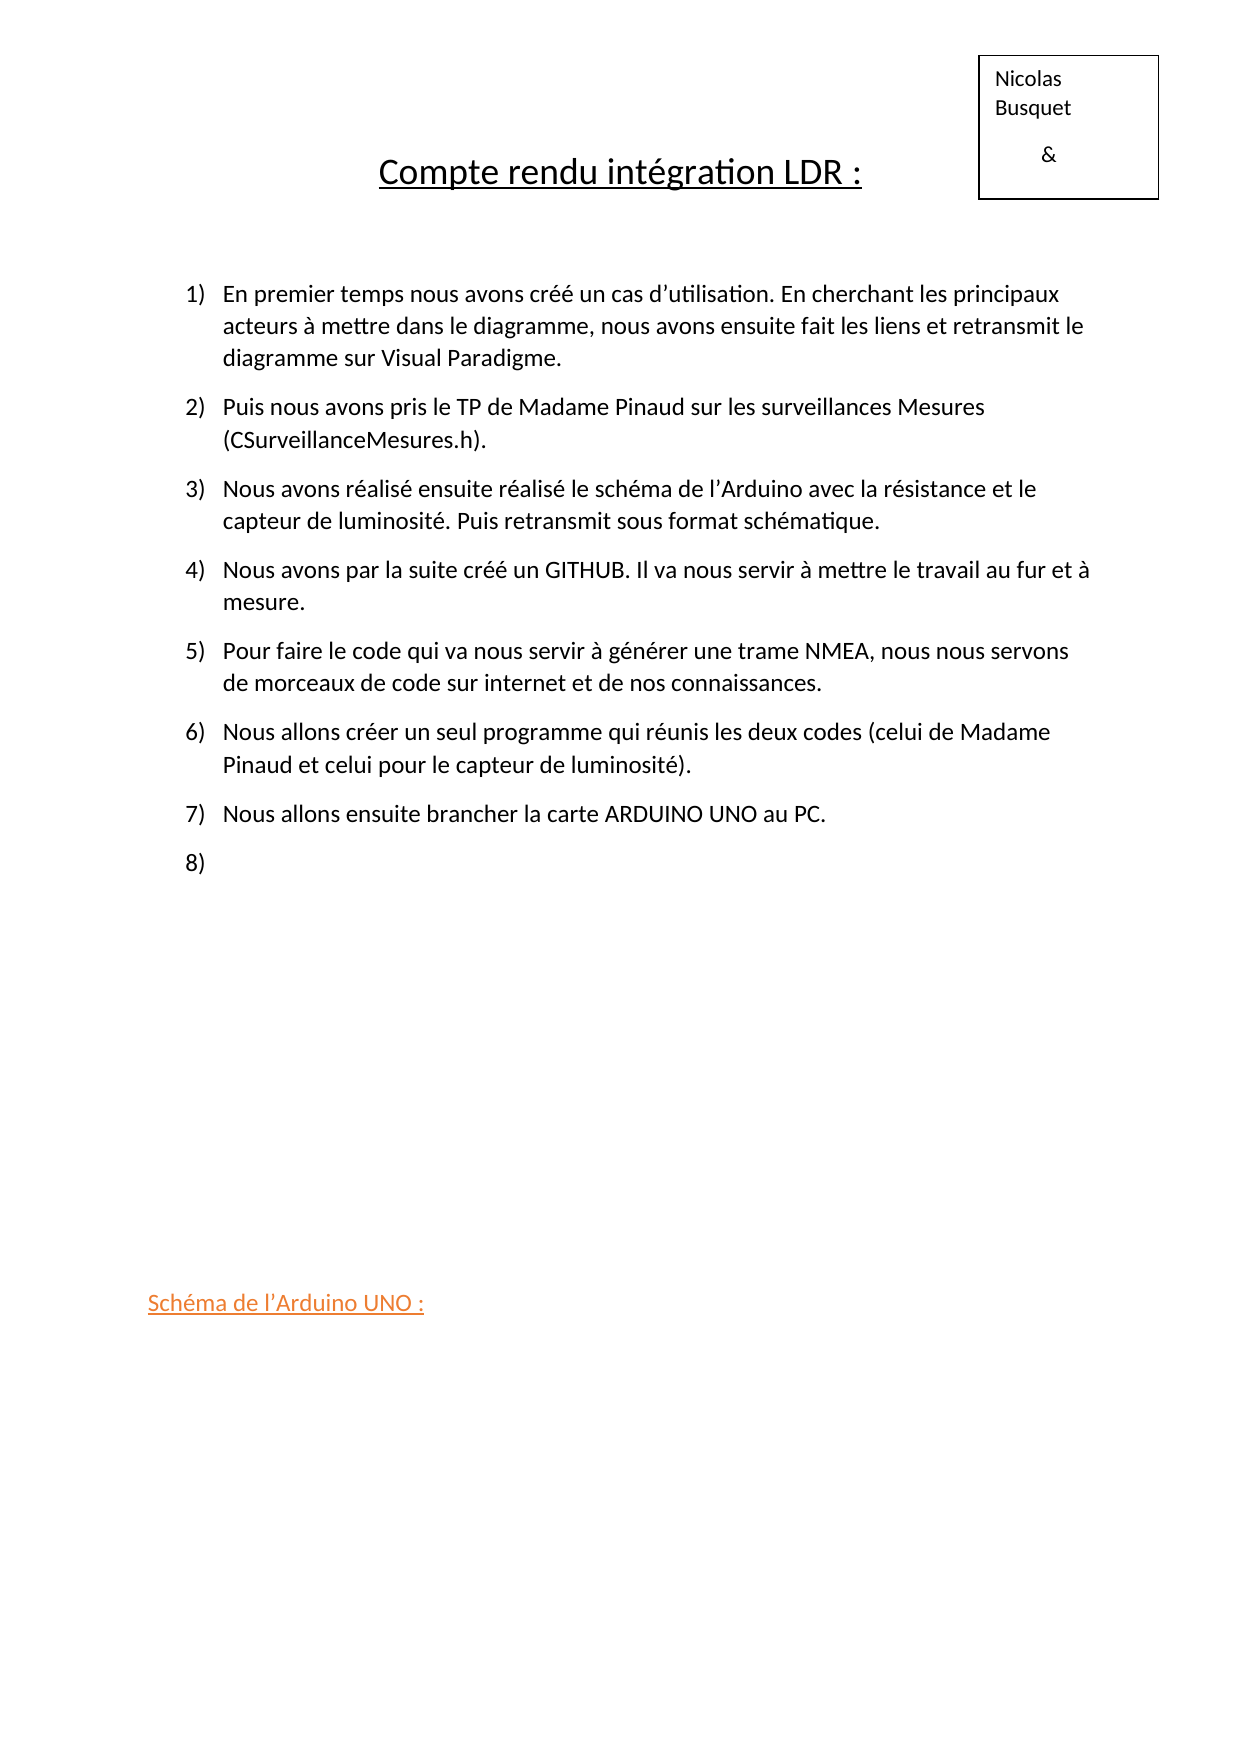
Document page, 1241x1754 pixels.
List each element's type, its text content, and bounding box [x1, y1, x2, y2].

list Nous allons ensuite brancher la carte ARDUINO UNO au PC. [185, 798, 1093, 828]
list Nous avons réalisé ensuite réalisé le schéma de l’Arduino avec la résistance et le capteur de luminosité. Puis retransmit sous format schématique. [185, 473, 1093, 536]
text Compte rendu intégration LDR : [148, 148, 978, 193]
text Stella Davion [995, 186, 1143, 191]
list Nous avons par la suite créé un GITHUB. Il va nous servir à mettre le travail au fur et à mesure. [185, 554, 1093, 617]
list Puis nous avons pris le TP de Madame Pinaud sur les surveillances Mesures (CSurveillanceMesures.h). [185, 392, 1093, 454]
list En premier temps nous avons créé un cas d’utilisation. En cherchant les principaux acteurs à mettre dans le diagramme, nous avons ensuite fait les liens et retransmit le diagramme sur Visual Paradigme. [185, 278, 1093, 373]
list Pour faire le code qui va nous servir à générer une trame NMEA, nous nous servons de morceaux de code sur internet et de nos connaissances. [185, 635, 1093, 698]
text Schéma de l’Arduino UNO : [148, 1287, 1093, 1318]
text Nicolas Busquet [995, 64, 1143, 121]
list Nous allons créer un seul programme qui réunis les deux codes (celui de Madame Pinaud et celui pour le capteur de luminosité). [185, 717, 1093, 779]
text [980, 56, 1158, 198]
text & [995, 140, 1143, 168]
